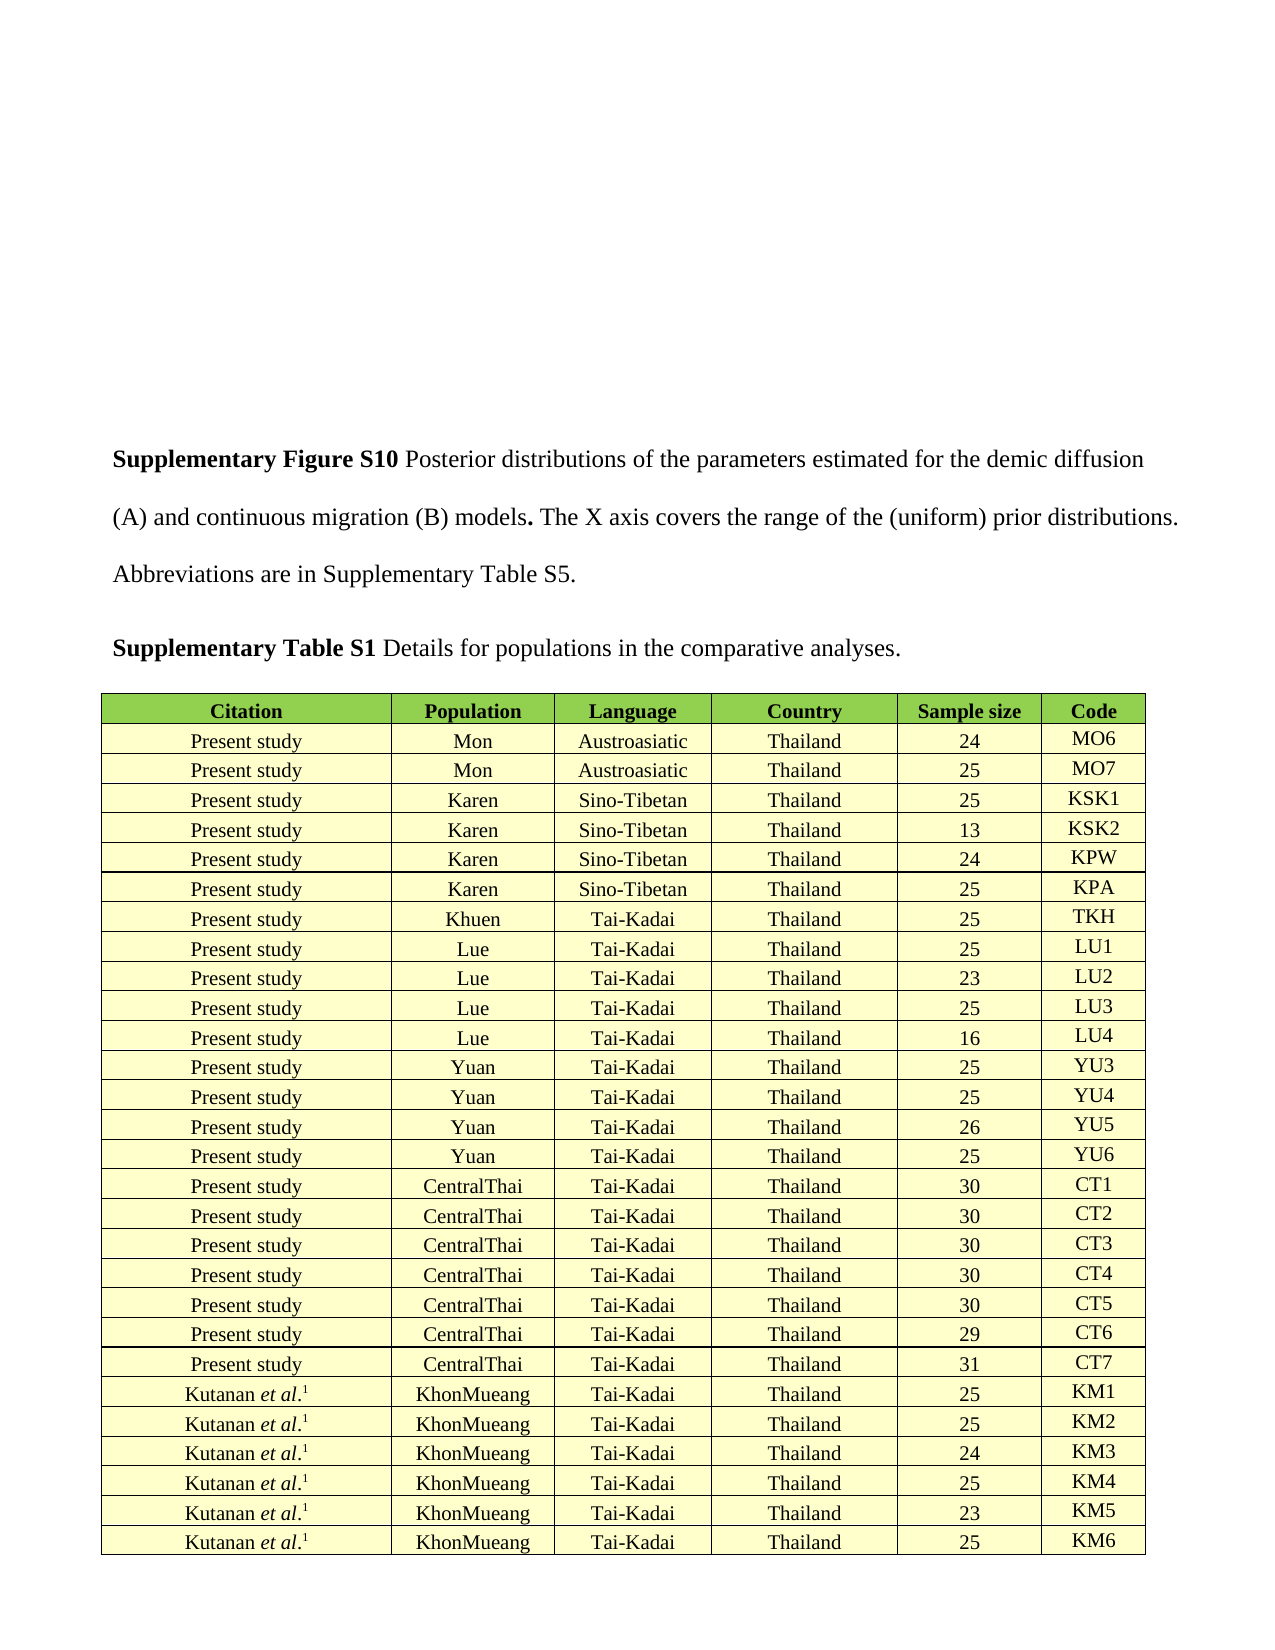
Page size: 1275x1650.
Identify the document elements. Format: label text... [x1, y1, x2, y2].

table_cell Thailand [712, 1080, 897, 1109]
table_cell Thailand [712, 784, 897, 812]
table_cell Thailand [712, 1021, 897, 1049]
table_cell 16 [898, 1021, 1041, 1049]
table_cell Thailand [712, 1526, 897, 1554]
table_cell Present study [102, 724, 391, 753]
table_cell Thailand [712, 1348, 897, 1376]
table_cell Kutanan et al.1 [102, 1437, 391, 1465]
table_cell KhonMueang [392, 1407, 554, 1436]
table_cell 25 [898, 1051, 1041, 1079]
table_cell YU5 [1042, 1110, 1145, 1139]
table_cell LU4 [1042, 1021, 1145, 1049]
table_cell 25 [898, 991, 1041, 1020]
table_cell Yuan [392, 1051, 554, 1079]
table_cell Kutanan et al.1 [102, 1526, 391, 1554]
table_cell Present study [102, 1199, 391, 1228]
table_cell Thailand [712, 1318, 897, 1346]
table_cell 25 [898, 1407, 1041, 1436]
table_cell Thailand [712, 1437, 897, 1465]
table_cell CentralThai [392, 1199, 554, 1228]
table_cell 30 [898, 1288, 1041, 1317]
table_cell Tai-Kadai [555, 1318, 711, 1346]
table_cell Lue [392, 962, 554, 990]
table_cell CT5 [1042, 1288, 1145, 1317]
table_cell 31 [898, 1348, 1041, 1376]
table_cell 25 [898, 932, 1041, 961]
table_cell Present study [102, 1140, 391, 1168]
table_cell Karen [392, 813, 554, 842]
table_cell Tai-Kadai [555, 1496, 711, 1524]
table_cell Thailand [712, 932, 897, 961]
table_cell CentralThai [392, 1169, 554, 1198]
table_cell 25 [898, 873, 1041, 901]
table_cell CT3 [1042, 1229, 1145, 1257]
table_cell Tai-Kadai [555, 1348, 711, 1376]
table_cell KhonMueang [392, 1377, 554, 1406]
table_cell Kutanan et al.1 [102, 1377, 391, 1406]
table_cell Tai-Kadai [555, 1110, 711, 1139]
table_cell Mon [392, 754, 554, 782]
table_cell Thailand [712, 1407, 897, 1436]
table_cell Tai-Kadai [555, 1229, 711, 1257]
table_cell Thailand [712, 873, 897, 901]
table_cell 25 [898, 1080, 1041, 1109]
table_cell 30 [898, 1229, 1041, 1257]
table_cell Tai-Kadai [555, 1259, 711, 1287]
table_cell Sino-Tibetan [555, 843, 711, 871]
table_cell CentralThai [392, 1318, 554, 1346]
table_cell Thailand [712, 962, 897, 990]
table_cell CentralThai [392, 1288, 554, 1317]
table_cell 25 [898, 1140, 1041, 1168]
table_cell Present study [102, 1051, 391, 1079]
table_cell Present study [102, 813, 391, 842]
table_cell 25 [898, 784, 1041, 812]
table_cell Tai-Kadai [555, 1169, 711, 1198]
table_cell KhonMueang [392, 1466, 554, 1495]
table_cell 30 [898, 1169, 1041, 1198]
table_header Citation [102, 694, 391, 723]
table_cell KM3 [1042, 1437, 1145, 1465]
table_cell Thailand [712, 1169, 897, 1198]
table_cell CT6 [1042, 1318, 1145, 1346]
table_cell LU2 [1042, 962, 1145, 990]
table_cell Thailand [712, 1496, 897, 1524]
table_cell Present study [102, 1169, 391, 1198]
table_cell 30 [898, 1199, 1041, 1228]
table_cell KM4 [1042, 1466, 1145, 1495]
table_header Code [1042, 694, 1145, 723]
table_cell Thailand [712, 754, 897, 782]
table_cell Thailand [712, 1051, 897, 1079]
table_header Country [712, 694, 897, 723]
table_cell KSK1 [1042, 784, 1145, 812]
table_cell Mon [392, 724, 554, 753]
table_cell Present study [102, 1080, 391, 1109]
table_cell CentralThai [392, 1348, 554, 1376]
table_cell Present study [102, 1348, 391, 1376]
table_cell Present study [102, 1229, 391, 1257]
table_cell KPA [1042, 873, 1145, 901]
table_cell Tai-Kadai [555, 902, 711, 931]
table_cell Tai-Kadai [555, 1288, 711, 1317]
table_cell 29 [898, 1318, 1041, 1346]
table_cell 30 [898, 1259, 1041, 1287]
table_cell Present study [102, 932, 391, 961]
table_cell Kutanan et al.1 [102, 1496, 391, 1524]
table_cell KSK2 [1042, 813, 1145, 842]
table_cell LU3 [1042, 991, 1145, 1020]
table_cell Present study [102, 991, 391, 1020]
table_cell Thailand [712, 1199, 897, 1228]
table_cell CentralThai [392, 1229, 554, 1257]
table_cell KM2 [1042, 1407, 1145, 1436]
table_cell Thailand [712, 813, 897, 842]
table_cell 25 [898, 1466, 1041, 1495]
table_cell Present study [102, 1318, 391, 1346]
table_cell Tai-Kadai [555, 1140, 711, 1168]
table_cell Sino-Tibetan [555, 784, 711, 812]
table_cell Present study [102, 784, 391, 812]
table_cell Tai-Kadai [555, 932, 711, 961]
table_cell YU6 [1042, 1140, 1145, 1168]
table_cell Thailand [712, 991, 897, 1020]
table_cell 25 [898, 902, 1041, 931]
table_cell CT2 [1042, 1199, 1145, 1228]
table_cell Present study [102, 754, 391, 782]
table_cell Austroasiatic [555, 754, 711, 782]
table_cell Thailand [712, 1110, 897, 1139]
table_cell KM1 [1042, 1377, 1145, 1406]
table_cell Present study [102, 1021, 391, 1049]
table_cell Kutanan et al.1 [102, 1466, 391, 1495]
table_cell CT4 [1042, 1259, 1145, 1287]
table_cell Kutanan et al.1 [102, 1407, 391, 1436]
table_cell Thailand [712, 1229, 897, 1257]
table_cell Thailand [712, 1140, 897, 1168]
table_cell Sino-Tibetan [555, 873, 711, 901]
table_cell YU3 [1042, 1051, 1145, 1079]
table_header Population [392, 694, 554, 723]
table_cell Thailand [712, 1259, 897, 1287]
table_cell 23 [898, 1496, 1041, 1524]
table_cell Present study [102, 1259, 391, 1287]
table_cell Khuen [392, 902, 554, 931]
table_cell CentralThai [392, 1259, 554, 1287]
table_cell Tai-Kadai [555, 1021, 711, 1049]
table_cell YU4 [1042, 1080, 1145, 1109]
table_cell Present study [102, 902, 391, 931]
table_header Sample size [898, 694, 1041, 723]
table_cell Thailand [712, 1466, 897, 1495]
table_cell Tai-Kadai [555, 1526, 711, 1554]
table_cell Austroasiatic [555, 724, 711, 753]
table_cell Karen [392, 843, 554, 871]
table_cell Lue [392, 1021, 554, 1049]
table_cell Yuan [392, 1110, 554, 1139]
table_cell 26 [898, 1110, 1041, 1139]
table_cell Tai-Kadai [555, 1437, 711, 1465]
table_cell Tai-Kadai [555, 1199, 711, 1228]
table_cell TKH [1042, 902, 1145, 931]
table_cell KM5 [1042, 1496, 1145, 1524]
table_cell Thailand [712, 1377, 897, 1406]
table_cell Tai-Kadai [555, 1377, 711, 1406]
table_cell 23 [898, 962, 1041, 990]
table_cell Present study [102, 1288, 391, 1317]
text Supplementary Figure S10 Posterior distributions of the parameters estimated for the demic diffusion (A) and continuous migration (B) models. The X axis covers the range of the (uniform) prior distributions. Abbreviations are in Supplementary Table S5. [112, 444, 1181, 588]
table_cell CT1 [1042, 1169, 1145, 1198]
table_cell Thailand [712, 724, 897, 753]
table_cell Present study [102, 1110, 391, 1139]
table_cell 24 [898, 1437, 1041, 1465]
table_cell 24 [898, 843, 1041, 871]
table_cell KM6 [1042, 1526, 1145, 1554]
table_cell Tai-Kadai [555, 962, 711, 990]
table_cell MO6 [1042, 724, 1145, 753]
table_cell 24 [898, 724, 1041, 753]
text Supplementary Table S1 Details for populations in the comparative analyses. [112, 633, 1181, 662]
table_cell Tai-Kadai [555, 1051, 711, 1079]
table_cell Karen [392, 784, 554, 812]
table_cell 25 [898, 1526, 1041, 1554]
table_cell Thailand [712, 902, 897, 931]
table_cell KhonMueang [392, 1437, 554, 1465]
table_cell Lue [392, 991, 554, 1020]
table_header Language [555, 694, 711, 723]
table_cell Tai-Kadai [555, 1080, 711, 1109]
table_cell LU1 [1042, 932, 1145, 961]
table_cell Tai-Kadai [555, 1407, 711, 1436]
table_cell Yuan [392, 1140, 554, 1168]
table_cell 25 [898, 754, 1041, 782]
table_cell Present study [102, 962, 391, 990]
table_cell KhonMueang [392, 1496, 554, 1524]
table_cell Thailand [712, 843, 897, 871]
table_cell Lue [392, 932, 554, 961]
table_cell CT7 [1042, 1348, 1145, 1376]
table_cell MO7 [1042, 754, 1145, 782]
table_cell Yuan [392, 1080, 554, 1109]
table_cell 25 [898, 1377, 1041, 1406]
table_cell KhonMueang [392, 1526, 554, 1554]
table_cell Present study [102, 843, 391, 871]
table_cell 13 [898, 813, 1041, 842]
table_cell KPW [1042, 843, 1145, 871]
table_cell Tai-Kadai [555, 1466, 711, 1495]
table_cell Thailand [712, 1288, 897, 1317]
table_cell Karen [392, 873, 554, 901]
table_cell Present study [102, 873, 391, 901]
table_cell Tai-Kadai [555, 991, 711, 1020]
table_cell Sino-Tibetan [555, 813, 711, 842]
